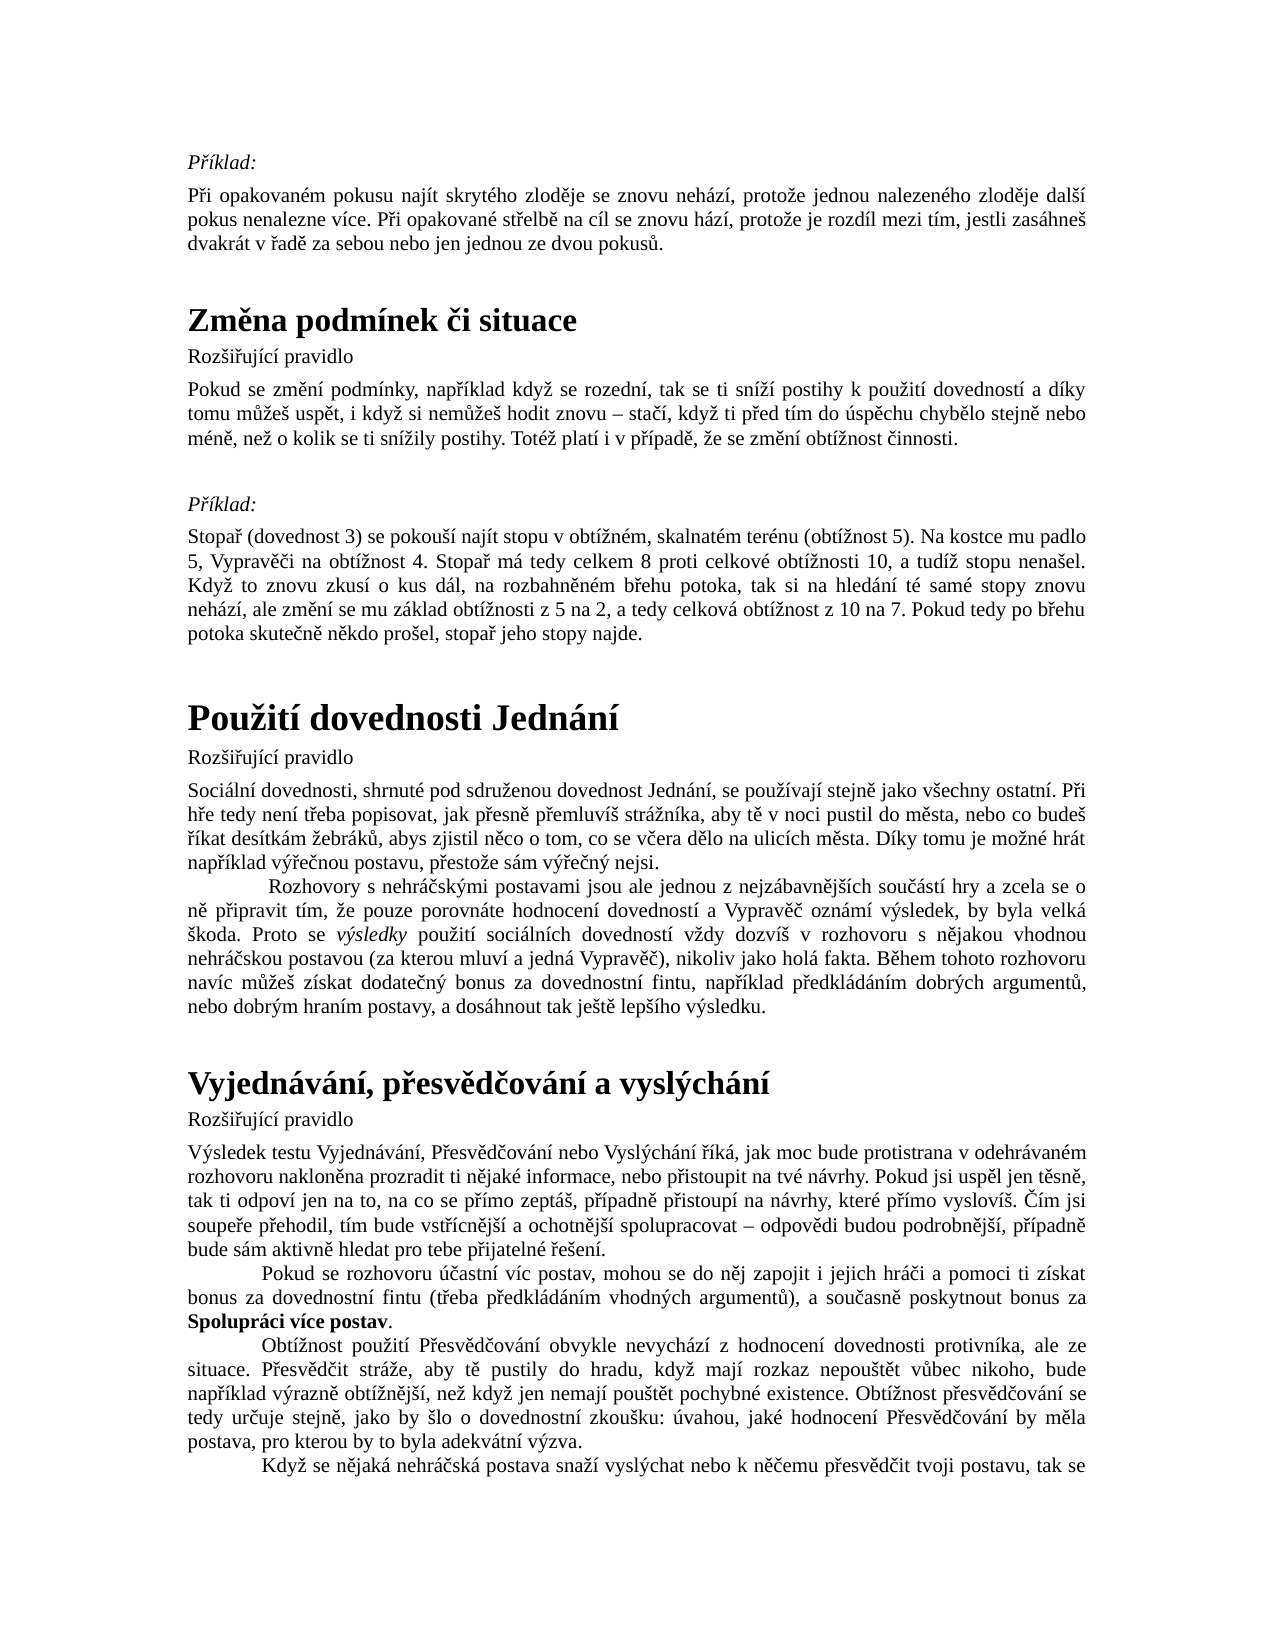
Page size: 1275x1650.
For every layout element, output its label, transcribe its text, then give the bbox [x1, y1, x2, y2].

text Příklad: [187, 150, 1087, 174]
text Výsledek testu Vyjednávání, Přesvědčování nebo Vyslýchání říká, jak moc bude protistrana v odehrávaném rozhovoru nakloněna prozradit ti nějaké informace, nebo přistoupit na tvé návrhy. Pokud jsi uspěl jen těsně, tak ti odpoví jen na to, na co se přímo zeptáš, případně přistoupí na návrhy, které přímo vyslovíš. Čím jsi soupeře přehodil, tím bude vstřícnější a ochotnější spolupracovat – odpovědi budou podrobnější, případně bude sám aktivně hledat pro tebe přijatelné řešení. Pokud se rozhovoru účastní víc postav, mohou se do něj zapojit i jejich hráči a pomoci ti získat bonus za dovednostní fintu (třeba předkládáním vhodných argumentů), a současně poskytnout bonus za Spolupráci více postav. Obtížnost použití Přesvědčování obvykle nevychází z hodnocení dovednosti protivníka, ale ze situace. Přesvědčit stráže, aby tě pustily do hradu, když mají rozkaz nepouštět vůbec nikoho, bude například výrazně obtížnější, než když jen nemají pouštět pochybné existence. Obtížnost přesvědčování se tedy určuje stejně, jako by šlo o dovednostní zkoušku: úvahou, jaké hodnocení Přesvědčování by měla postava, pro kterou by to byla adekvátní výzva. Když se nějaká nehráčská postava snaží vyslýchat nebo k něčemu přesvědčit tvoji postavu, tak se [187, 1140, 1087, 1477]
text Při opakovaném pokusu najít skrytého zloděje se znovu nehází, protože jednou nalezeného zloděje další pokus nenalezne více. Při opakované střelbě na cíl se znovu hází, protože je rozdíl mezi tím, jestli zasáhneš dvakrát v řadě za sebou nebo jen jednou ze dvou pokusů. [187, 183, 1087, 255]
text Rozšiřující pravidlo [187, 1107, 1087, 1131]
text Stopař (dovednost 3) se pokouší najít stopu v obtížném, skalnatém terénu (obtížnost 5). Na kostce mu padlo 5, Vypravěči na obtížnost 4. Stopař má tedy celkem 8 proti celkové obtížnosti 10, a tudíž stopu nenašel. Když to znovu zkusí o kus dál, na rozbahněném břehu potoka, tak si na hledání té samé stopy znovu nehází, ale změní se mu základ obtížnosti z 5 na 2, a tedy celková obtížnost z 10 na 7. Pokud tedy po břehu potoka skutečně někdo prošel, stopař jeho stopy najde. [187, 524, 1087, 645]
text Příklad: [187, 491, 1087, 516]
subtitle Použití dovednosti Jednání [187, 696, 1087, 739]
subtitle Změna podmínek či situace [187, 300, 1087, 338]
text Sociální dovednosti, shrnuté pod sdruženou dovednost Jednání, se používají stejně jako všechny ostatní. Při hře tedy není třeba popisovat, jak přesně přemluvíš strážníka, aby tě v noci pustil do města, nebo co budeš říkat desítkám žebráků, abys zjistil něco o tom, co se včera dělo na ulicích města. Díky tomu je možné hrát například výřečnou postavu, přestože sám výřečný nejsi. Rozhovory s nehráčskými postavami jsou ale jednou z nejzábavnějších součástí hry a zcela se o ně připravit tím, že pouze porovnáte hodnocení dovedností a Vypravěč oznámí výsledek, by byla velká škoda. Proto se výsledky použití sociálních dovedností vždy dozvíš v rozhovoru s nějakou vhodnou nehráčskou postavou (za kterou mluví a jedná Vypravěč), nikoliv jako holá fakta. Během tohoto rozhovoru navíc můžeš získat dodatečný bonus za dovednostní fintu, například předkládáním dobrých argumentů, nebo dobrým hraním postavy, a dosáhnout tak ještě lepšího výsledku. [187, 778, 1087, 1018]
text Rozšiřující pravidlo [187, 744, 1087, 769]
subtitle Vyjednávání, přesvědčování a vyslýchání [187, 1063, 1087, 1101]
text Rozšiřující pravidlo [187, 344, 1087, 368]
text Pokud se změní podmínky, například když se rozední, tak se ti sníží postihy k použití dovedností a díky tomu můžeš uspět, i když si nemůžeš hodit znovu – stačí, když ti před tím do úspěchu chybělo stejně nebo méně, než o kolik se ti snížily postihy. Totéž platí i v případě, že se změní obtížnost činnosti. [187, 377, 1087, 449]
